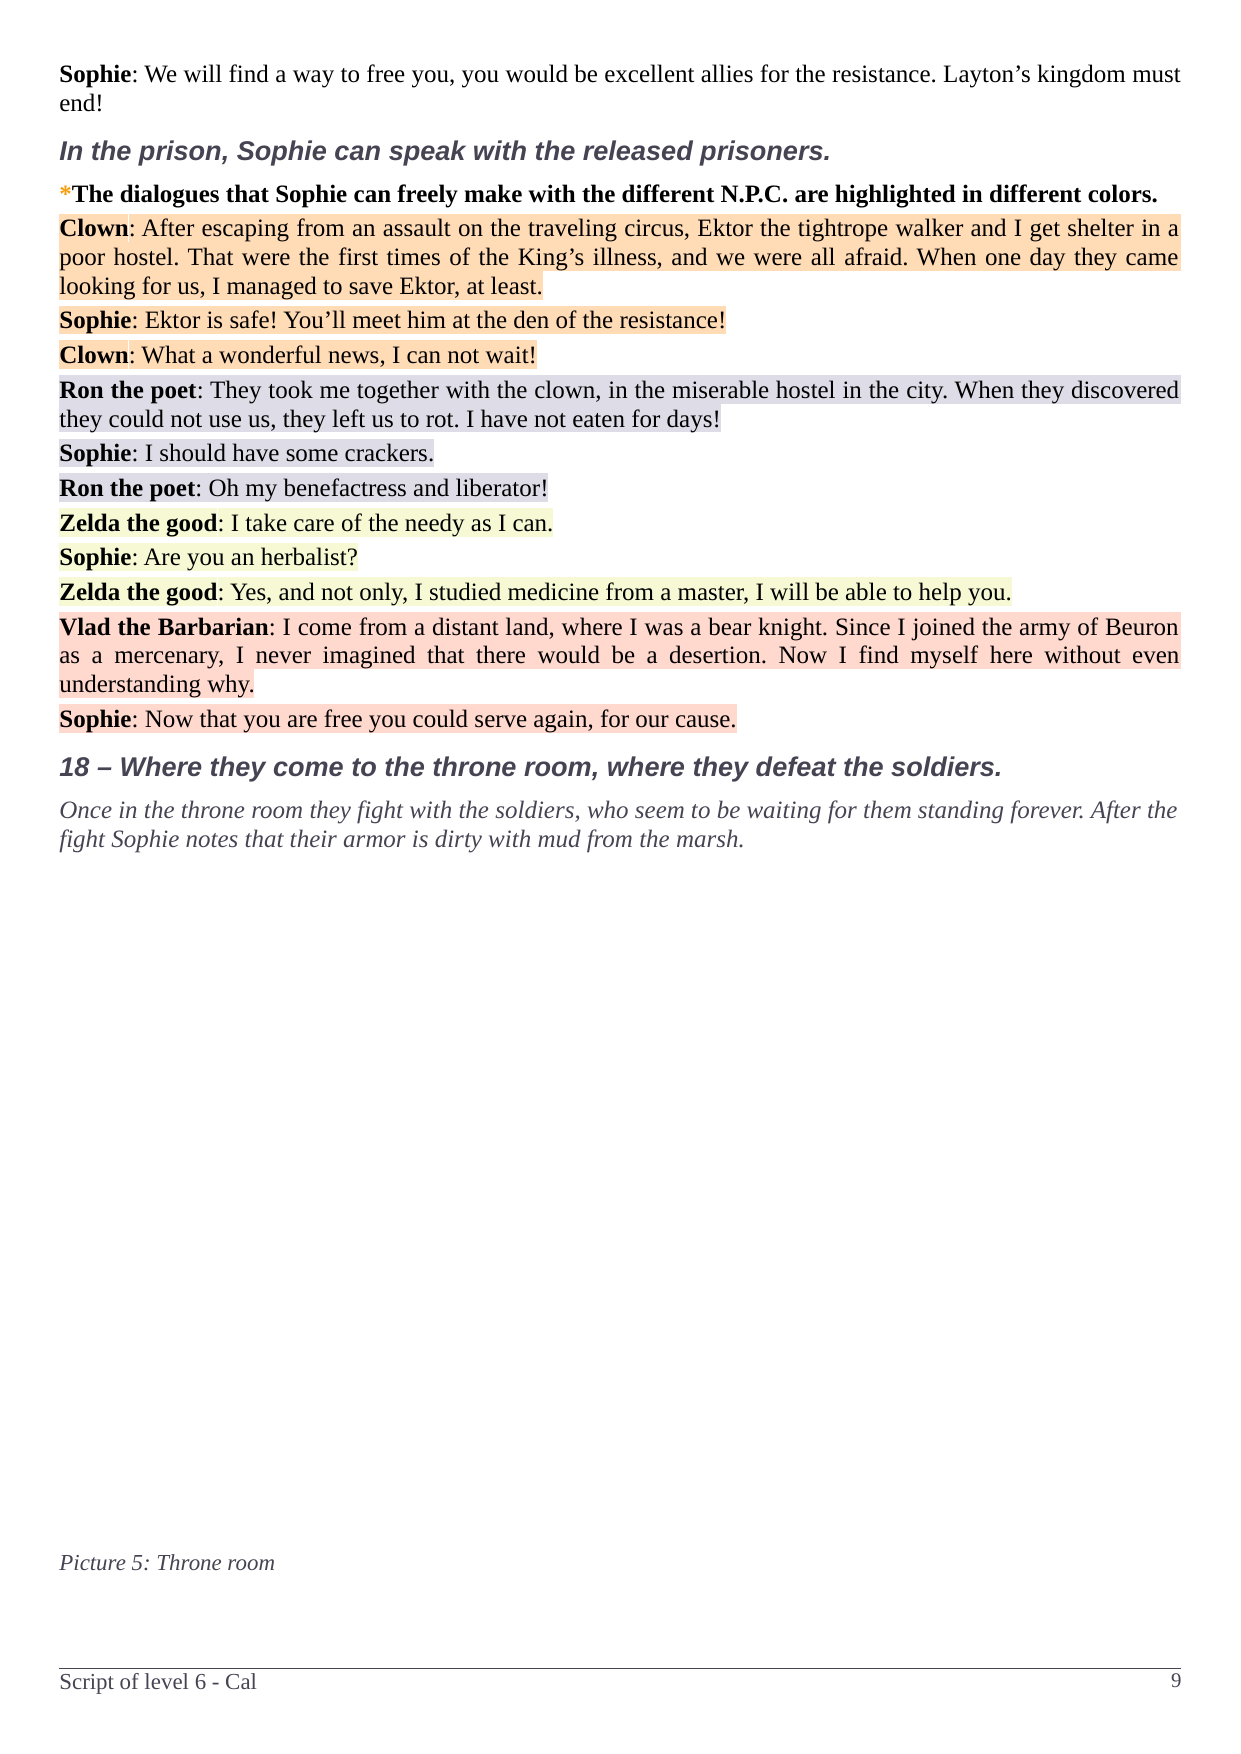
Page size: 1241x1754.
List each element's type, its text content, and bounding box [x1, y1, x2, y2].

text Once in the throne room they fight with the soldiers, who seem to be waiting for them standing forever. After the fight Sophie notes that their armor is dirty with mud from the marsh. [59, 795, 1181, 852]
text Sophie: Ektor is safe! You’ll meet him at the den of the resistance! [59, 306, 1181, 334]
text Sophie: Now that you are free you could serve again, for our cause. [59, 704, 1181, 733]
text Ron the poet: Oh my benefactress and liberator! [59, 473, 1181, 502]
text Zelda the good: Yes, and not only, I studied medicine from a master, I will be able to help you. [59, 577, 1181, 606]
subtitle In the prison, Sophie can speak with the released prisoners. [59, 135, 1181, 166]
text Zelda the good: I take care of the needy as I can. [59, 508, 1181, 537]
text Vlad the Barbarian: I come from a distant land, where I was a bear knight. Since I joined the army of Beuron as a mercenary, I never imagined that there would be a desertion. Now I find myself here without even understanding why. [59, 612, 1181, 698]
text Ron the poet: They took me together with the clown, in the miserable hostel in the city. When they discovered they could not use us, they left us to rot. I have not eaten for days! [59, 375, 1181, 432]
text Clown: After escaping from an assault on the traveling circus, Ektor the tightrope walker and I get shelter in a poor hostel. That were the first times of the King’s illness, and we were all afraid. When one day they came looking for us, I managed to save Ektor, at least. [59, 213, 1181, 300]
text *The dialogues that Sophie can freely make with the different N.P.C. are highlighted in different colors. [59, 179, 1181, 207]
text Picture 5: Throne room [59, 871, 1181, 1575]
text Clown: What a wonderful news, I can not wait! [59, 340, 1181, 369]
text Sophie: I should have some crackers. [59, 438, 1181, 467]
text Sophie: Are you an herbalist? [59, 542, 1181, 571]
subtitle 18 – Where they come to the throne room, where they defeat the soldiers. [59, 751, 1181, 782]
text Sophie: We will find a way to free you, you would be excellent allies for the resistance. Layton’s kingdom must end! [59, 59, 1181, 117]
